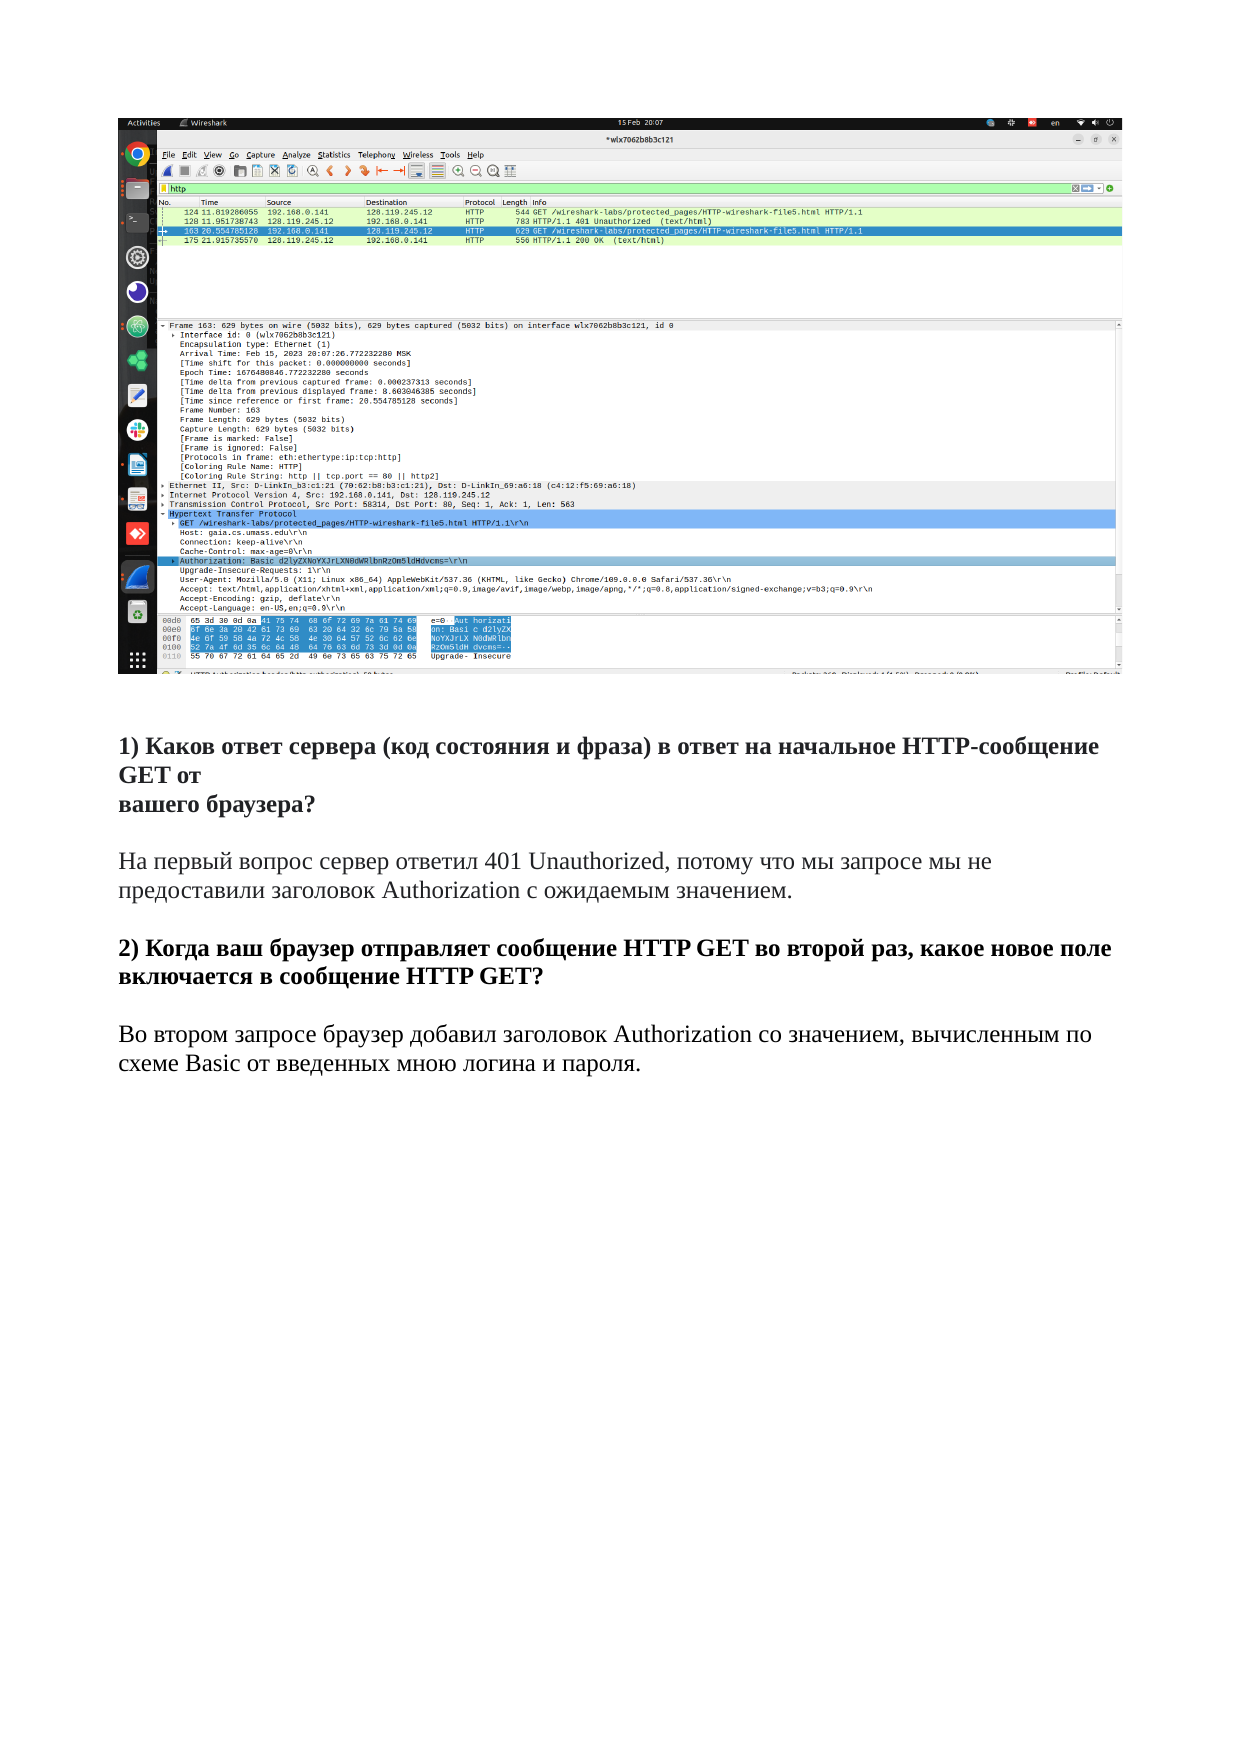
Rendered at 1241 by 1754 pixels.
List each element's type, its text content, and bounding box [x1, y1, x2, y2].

text Во втором запросе браузер добавил заголовок Authorization со значением, вычисленным по схеме Basic от введенных мною логина и пароля. [118, 1019, 1122, 1076]
text включается в сообщение HTTP GET? [118, 961, 1122, 990]
text 1) Каков ответ сервера (код состояния и фраза) в ответ на начальное HTTP-сообщение GET от [118, 731, 1122, 789]
text вашего браузера? [118, 789, 1122, 818]
picture [118, 118, 1123, 674]
text На первый вопрос сервер ответил 401 Unauthorized, потому что мы запросе мы не предоставили заголовок Authorization с ожидаемым значением. [118, 846, 1122, 904]
text 2) Когда ваш браузер отправляет сообщение HTTP GET во второй раз, какое новое поле [118, 933, 1122, 961]
